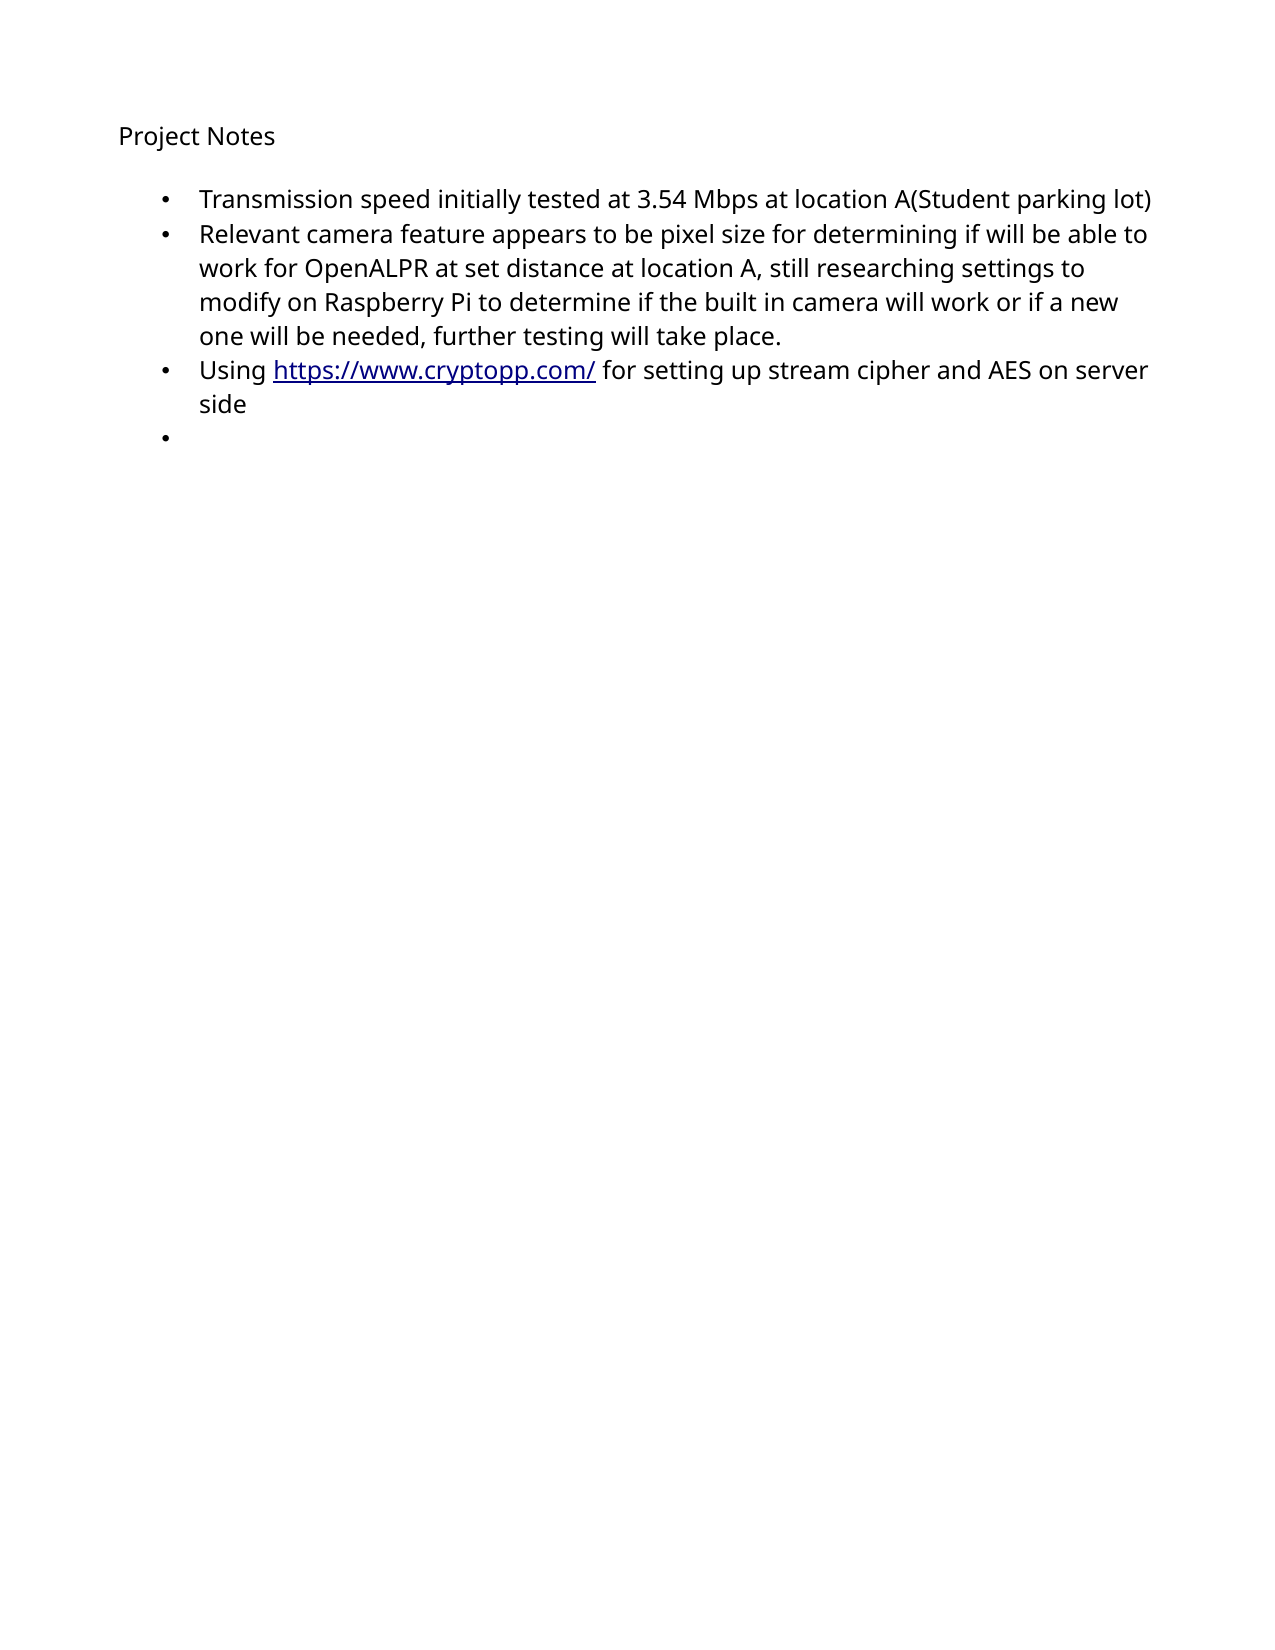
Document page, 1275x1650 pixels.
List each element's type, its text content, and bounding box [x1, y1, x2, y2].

list Transmission speed initially tested at 3.54 Mbps at location A(Student parking lot) [161, 182, 1157, 216]
list Relevant camera feature appears to be pixel size for determining if will be able to work for OpenALPR at set distance at location A, still researching settings to modify on Raspberry Pi to determine if the built in camera will work or if a new one will be needed, further testing will take place. [161, 216, 1157, 352]
list Using https://www.cryptopp.com/ for setting up stream cipher and AES on server side [161, 352, 1157, 421]
